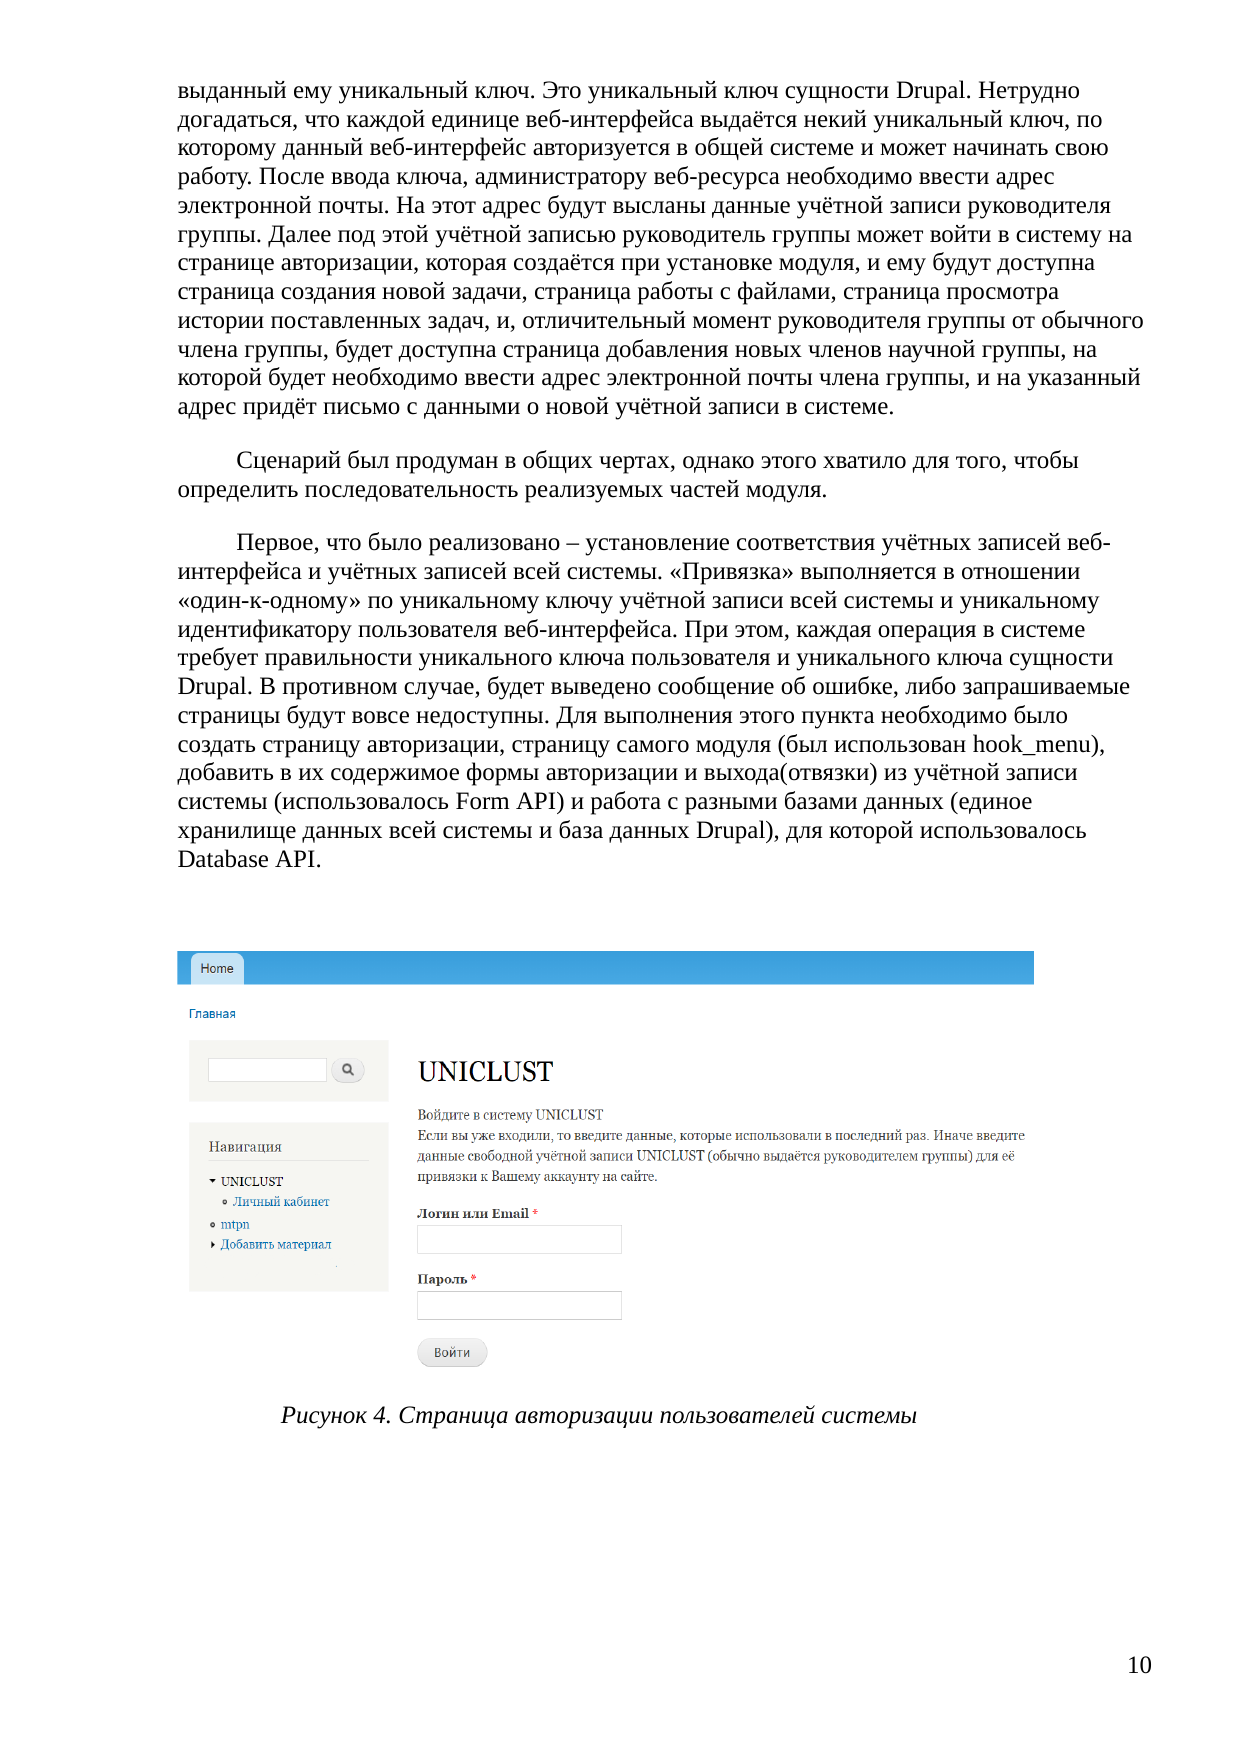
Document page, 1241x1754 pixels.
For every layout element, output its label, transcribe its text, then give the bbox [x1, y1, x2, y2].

text Рисунок 4. Страница авторизации пользователей системы [177, 1400, 1152, 1429]
text Первое, что было реализовано – установление соответствия учётных записей веб-интерфейса и учётных записей всей системы. «Привязка» выполняется в отношении «один-к-одному» по уникальному ключу учётной записи всей системы и уникальному идентификатору пользователя веб-интерфейса. При этом, каждая операция в системе требует правильности уникального ключа пользователя и уникального ключа сущности Drupal. В противном случае, будет выведено сообщение об ошибке, либо запрашиваемые страницы будут вовсе недоступны. Для выполнения этого пункта необходимо было создать страницу авторизации, страницу самого модуля (был использован hook_menu), добавить в их содержимое формы авторизации и выхода(отвязки) из учётной записи системы (использовалось Form API) и работа с разными базами данных (единое хранилище данных всей системы и база данных Drupal), для которой использовалось Database API. [177, 527, 1152, 872]
text выданный ему уникальный ключ. Это уникальный ключ сущности Drupal. Нетрудно догадаться, что каждой единице веб-интерфейса выдаётся некий уникальный ключ, по которому данный веб-интерфейс авторизуется в общей системе и может начинать свою работу. После ввода ключа, администратору веб-ресурса необходимо ввести адрес электронной почты. На этот адрес будут высланы данные учётной записи руководителя группы. Далее под этой учётной записью руководитель группы может войти в систему на странице авторизации, которая создаётся при установке модуля, и ему будут доступна страница создания новой задачи, страница работы с файлами, страница просмотра истории поставленных задач, и, отличительный момент руководителя группы от обычного члена группы, будет доступна страница добавления новых членов научной группы, на которой будет необходимо ввести адрес электронной почты члена группы, и на указанный адрес придёт письмо с данными о новой учётной записи в системе. [177, 75, 1152, 420]
text Сценарий был продуман в общих чертах, однако этого хватило для того, чтобы определить последовательность реализуемых частей модуля. [177, 445, 1152, 502]
